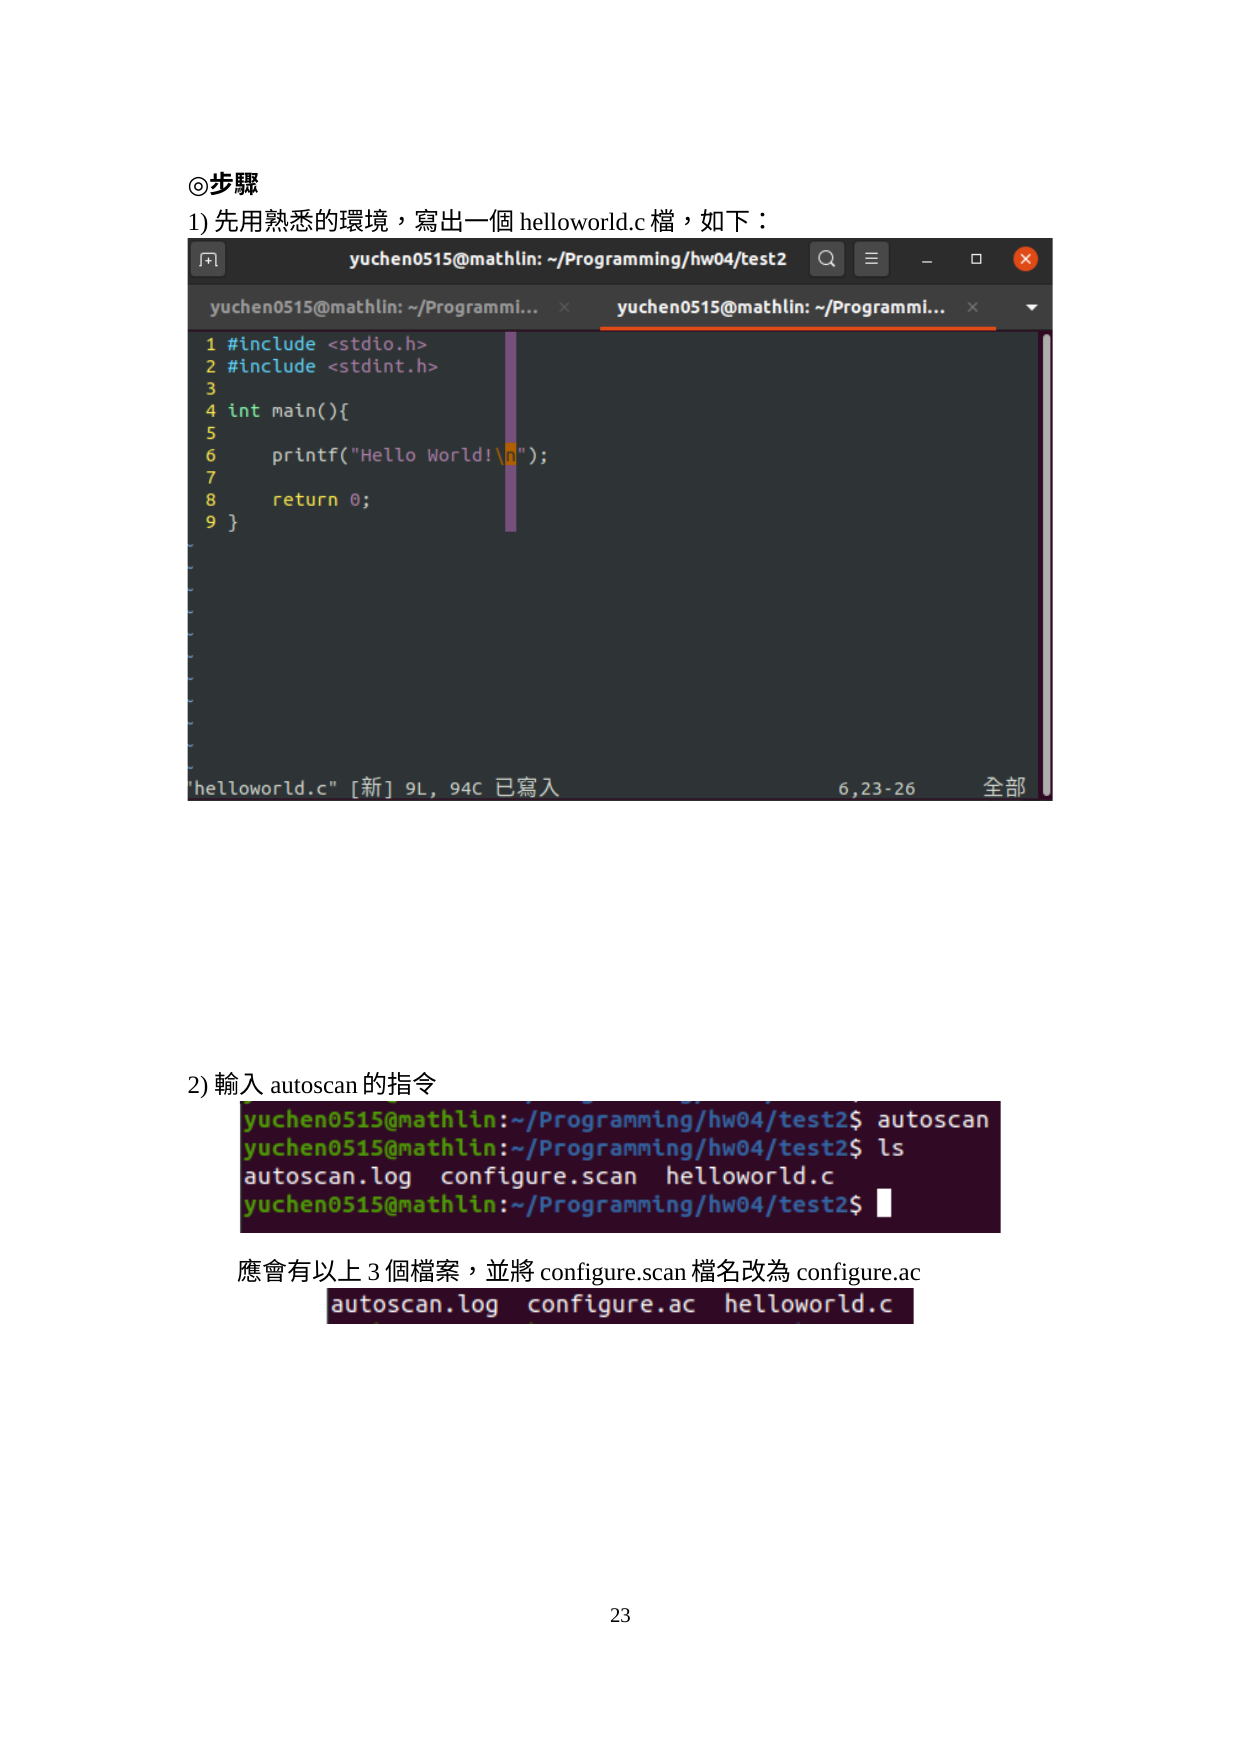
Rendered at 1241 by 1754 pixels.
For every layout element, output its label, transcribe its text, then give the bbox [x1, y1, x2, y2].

text 應會有以上3個檔案，並將configure.scan檔名改為configure.ac [187, 1251, 1053, 1289]
picture [187, 238, 1053, 801]
text 2) 輸入 autoscan的指令 [187, 1064, 1053, 1101]
text ◎步驟 [187, 164, 1053, 201]
picture [326, 1288, 914, 1324]
picture [239, 1101, 1001, 1233]
text 1) 先用熟悉的環境，寫出一個helloworld.c檔，如下： [187, 201, 1053, 238]
